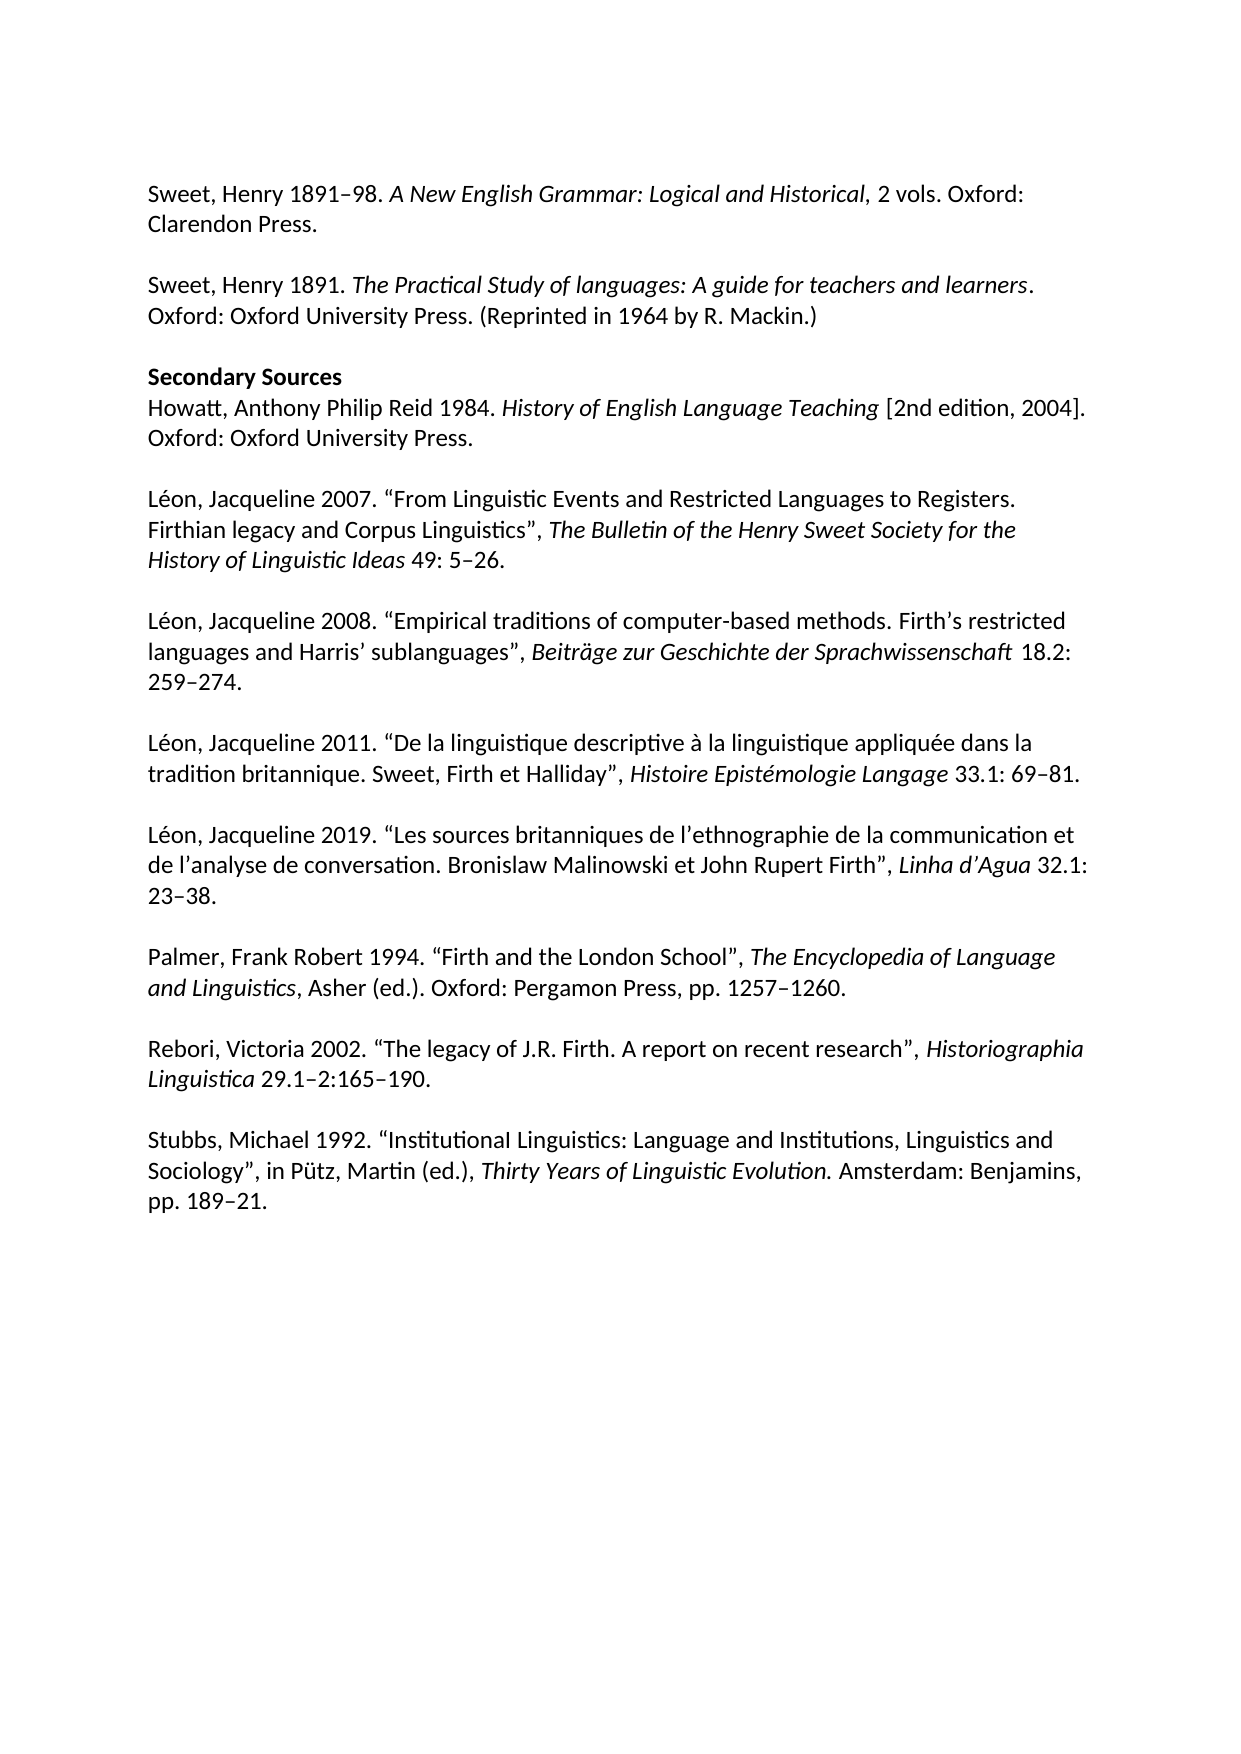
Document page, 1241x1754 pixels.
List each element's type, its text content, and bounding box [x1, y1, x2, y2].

text Sweet, Henry 1891. The Practical Study of languages: A guide for teachers and learners. Oxford: Oxford University Press. (Reprinted in 1964 by R. Mackin.) [148, 270, 1093, 331]
text Rebori, Victoria 2002. “The legacy of J.R. Firth. A report on recent research”, Historiographia Linguistica 29.1–2:165–190. [148, 1033, 1093, 1094]
text Secondary Sources [148, 361, 1093, 392]
text Léon, Jacqueline 2011. “De la linguistique descriptive à la linguistique appliquée dans la tradition britannique. Sweet, Firth et Halliday”, Histoire Epistémologie Langage 33.1: 69–81. [148, 727, 1093, 788]
text Palmer, Frank Robert 1994. “Firth and the London School”, The Encyclopedia of Language and Linguistics, Asher (ed.). Oxford: Pergamon Press, pp. 1257–1260. [148, 941, 1093, 1002]
text Stubbs, Michael 1992. “InstitutionaI Linguistics: Language and Institutions, Linguistics and Sociology”, in Pütz, Martin (ed.), Thirty Years of Linguistic Evolution. Amsterdam: Benjamins, pp. 189–21. [148, 1124, 1093, 1216]
text Léon, Jacqueline 2008. “Empirical traditions of computer-based methods. Firth’s restricted languages and Harris’ sublanguages”, Beiträge zur Geschichte der Sprachwissenschaft 18.2: 259–274. [148, 605, 1093, 697]
text Léon, Jacqueline 2007. “From Linguistic Events and Restricted Languages to Registers. Firthian legacy and Corpus Linguistics”, The Bulletin of the Henry Sweet Society for the History of Linguistic Ideas 49: 5–26. [148, 483, 1093, 575]
text Sweet, Henry 1891–98. A New English Grammar: Logical and Historical, 2 vols. Oxford: Clarendon Press. [148, 178, 1093, 239]
text Léon, Jacqueline 2019. “Les sources britanniques de l’ethnographie de la communication et de l’analyse de conversation. Bronislaw Malinowski et John Rupert Firth”, Linha d’Agua 32.1: 23–38. [148, 819, 1093, 911]
text Howatt, Anthony Philip Reid 1984. History of English Language Teaching [2nd edition, 2004]. Oxford: Oxford University Press. [148, 392, 1093, 453]
